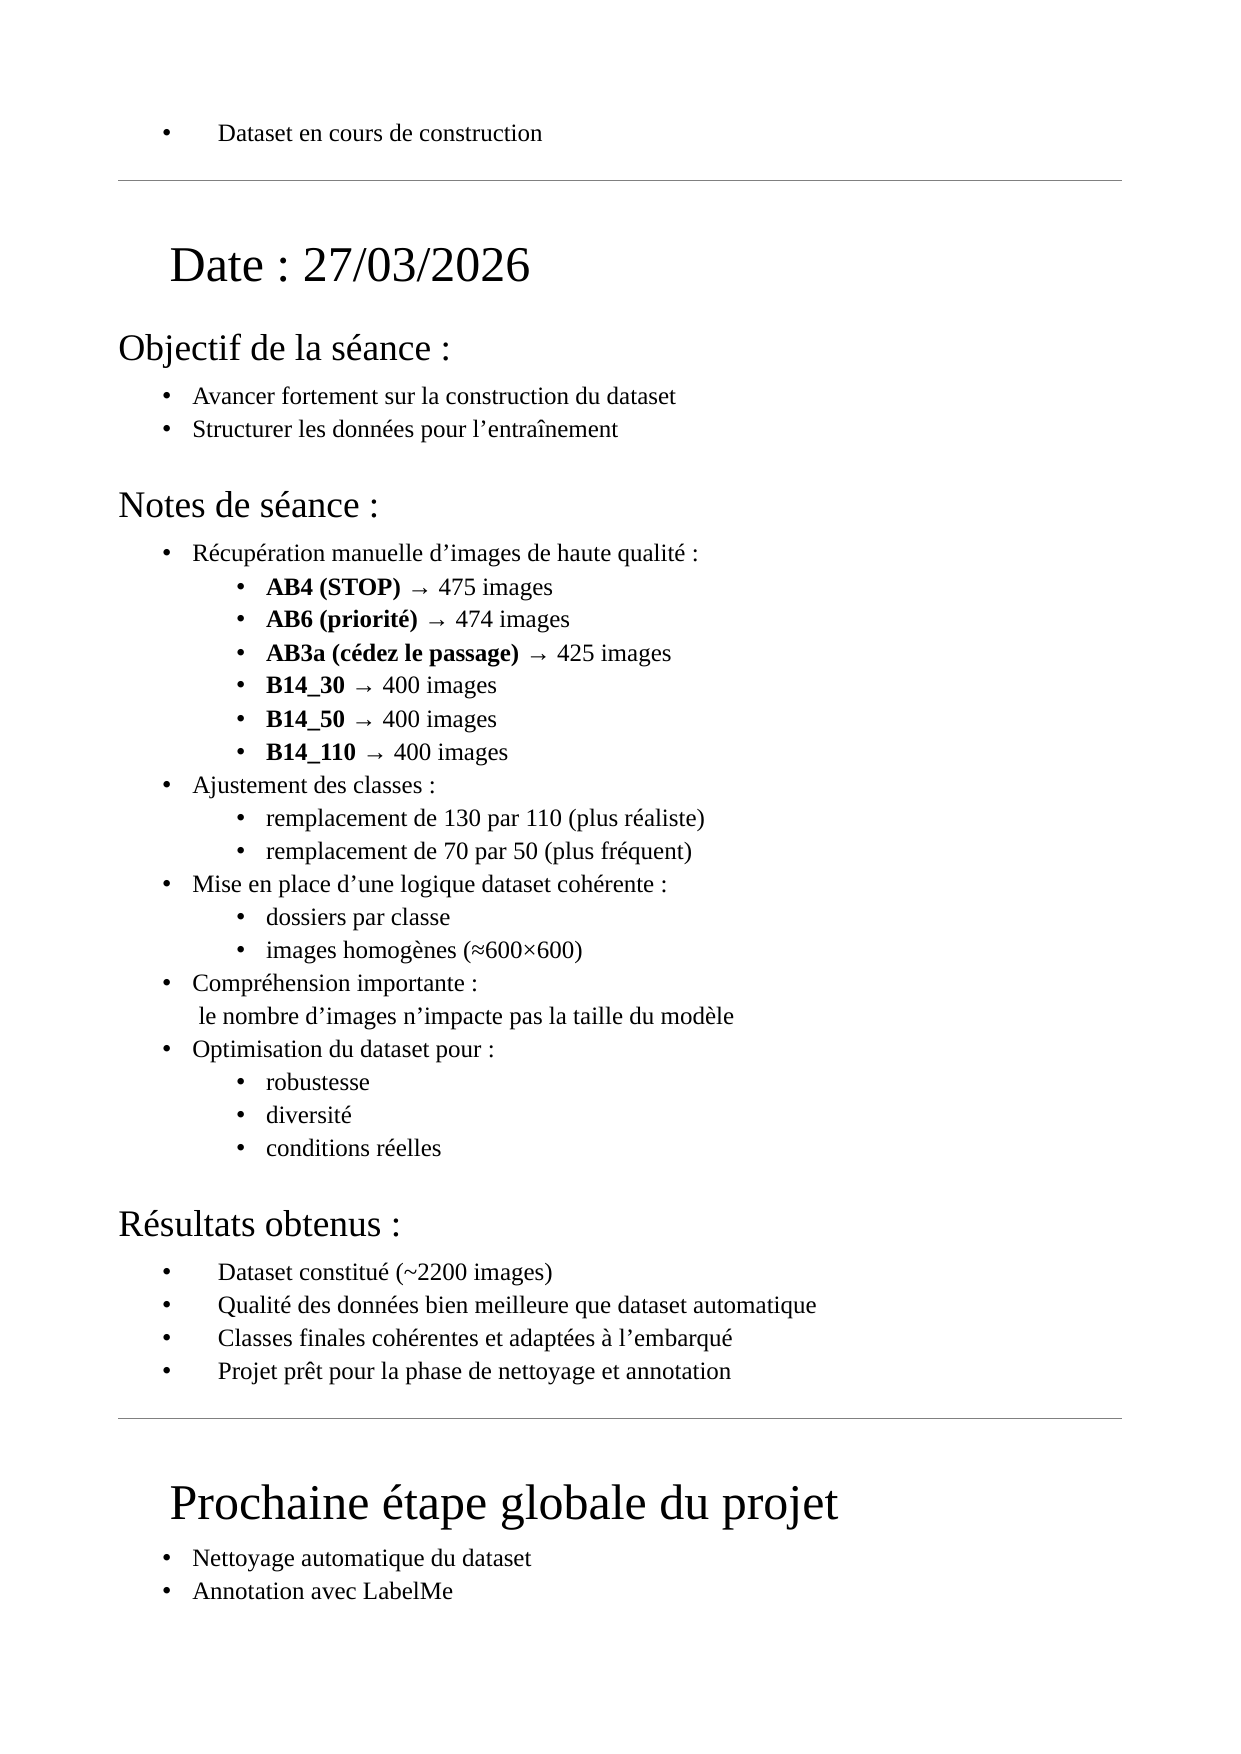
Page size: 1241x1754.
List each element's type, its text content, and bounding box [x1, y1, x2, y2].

list diversité [236, 1100, 1122, 1129]
subtitle Notes de séance : [118, 483, 1122, 526]
list ✅ Dataset constitué (~2200 images) [162, 1257, 1122, 1286]
list Récupération manuelle d’images de haute qualité : [162, 538, 1122, 567]
list B14_30 → 400 images [236, 671, 1122, 699]
subtitle 🔜 Prochaine étape globale du projet [118, 1473, 1122, 1530]
list images homogènes (≈600×600) [236, 935, 1122, 963]
list AB4 (STOP) → 475 images [236, 572, 1122, 600]
list remplacement de 70 par 50 (plus fréquent) [236, 836, 1122, 864]
list Compréhension importante : le nombre d’images n’impacte pas la taille du modèle [162, 968, 1122, 1029]
list Ajustement des classes : [162, 770, 1122, 798]
list ✅ Dataset en cours de construction [162, 118, 1122, 147]
list AB3a (cédez le passage) → 425 images [236, 638, 1122, 666]
subtitle Objectif de la séance : [118, 326, 1122, 369]
subtitle Résultats obtenus : [118, 1201, 1122, 1244]
list Annotation avec LabelMe [162, 1576, 1122, 1605]
list Optimisation du dataset pour : [162, 1034, 1122, 1063]
list ✅ Qualité des données bien meilleure que dataset automatique [162, 1290, 1122, 1319]
list AB6 (priorité) → 474 images [236, 604, 1122, 633]
list remplacement de 130 par 110 (plus réaliste) [236, 803, 1122, 831]
subtitle 📅 Date : 27/03/2026 [118, 235, 1122, 292]
list ✅ Projet prêt pour la phase de nettoyage et annotation [162, 1356, 1122, 1385]
list dossiers par classe [236, 902, 1122, 931]
list Nettoyage automatique du dataset [162, 1543, 1122, 1572]
list B14_50 → 400 images [236, 704, 1122, 732]
list Avancer fortement sur la construction du dataset [162, 381, 1122, 410]
list Structurer les données pour l’entraînement [162, 414, 1122, 443]
list ✅ Classes finales cohérentes et adaptées à l’embarqué [162, 1323, 1122, 1352]
list B14_110 → 400 images [236, 737, 1122, 765]
list Mise en place d’une logique dataset cohérente : [162, 869, 1122, 897]
list conditions réelles [236, 1133, 1122, 1162]
list robustesse [236, 1067, 1122, 1096]
